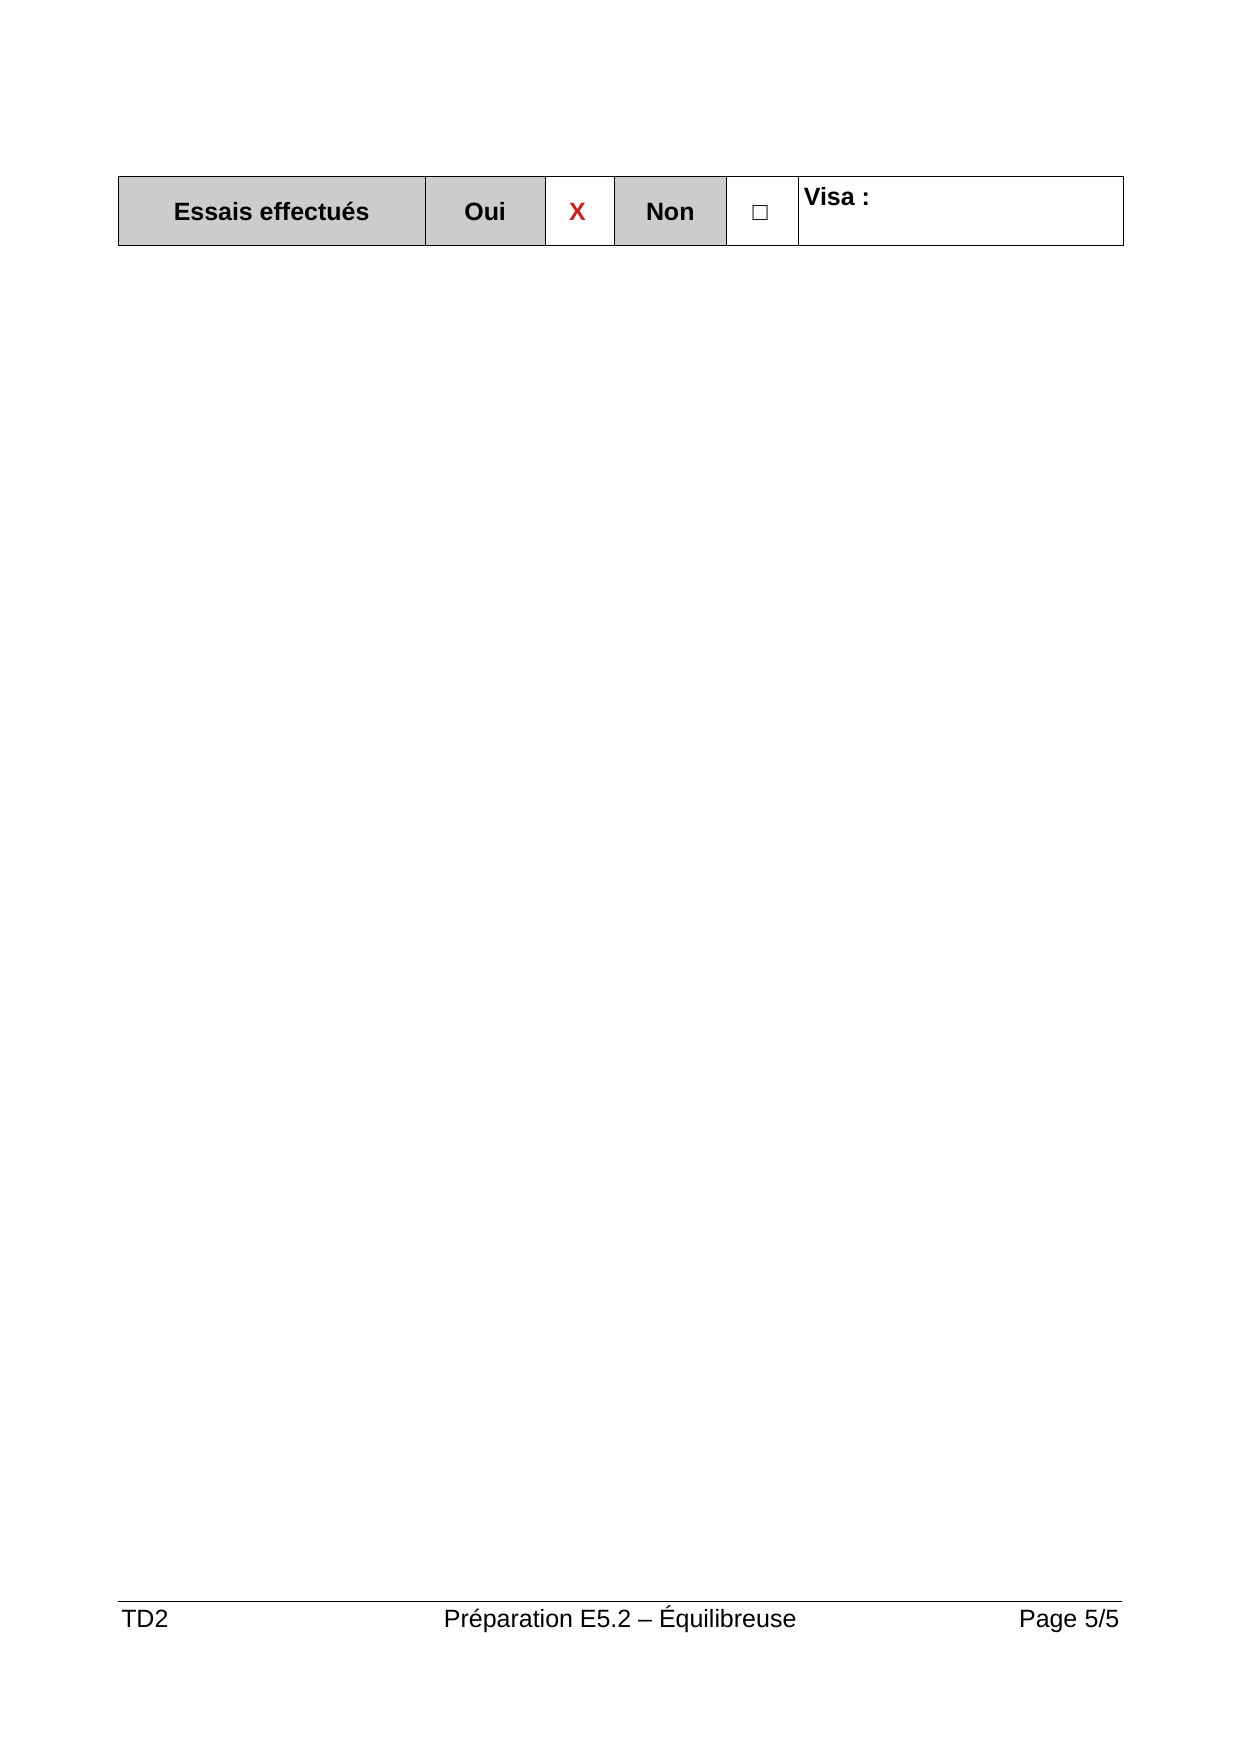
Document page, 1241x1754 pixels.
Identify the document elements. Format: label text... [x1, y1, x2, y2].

table_cell Oui [426, 177, 545, 245]
table_cell X [546, 177, 614, 245]
table_cell Non [615, 177, 726, 245]
table_cell □ [727, 177, 798, 245]
table_cell Essais effectués [119, 177, 425, 245]
table_cell Visa : [799, 177, 1123, 245]
